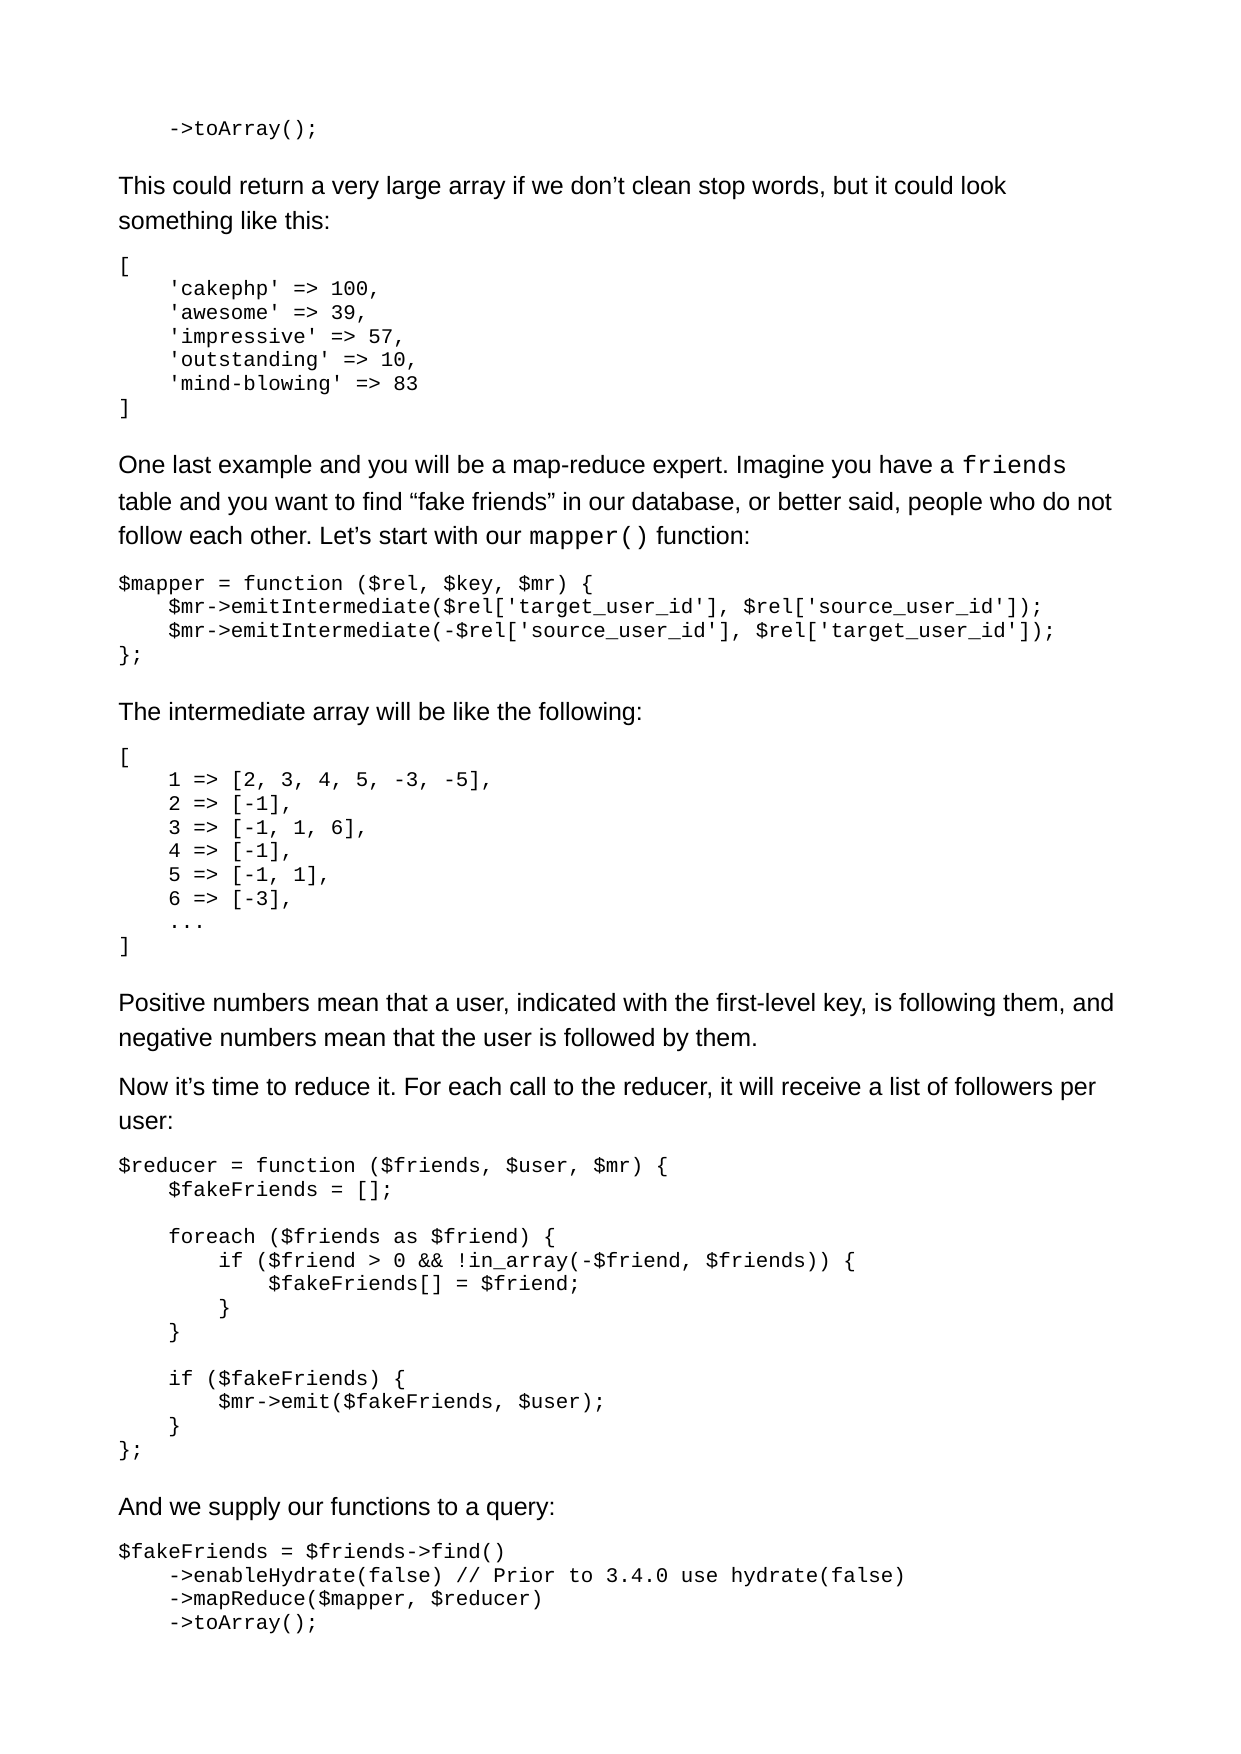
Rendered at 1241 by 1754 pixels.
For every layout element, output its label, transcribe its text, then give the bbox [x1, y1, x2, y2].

text }; [118, 1439, 1122, 1462]
text 'impressive' => 57, [118, 326, 1122, 349]
text $fakeFriends = []; [118, 1179, 1122, 1202]
text }; [118, 643, 1122, 667]
text } [118, 1297, 1122, 1321]
text $mr->emitIntermediate($rel['target_user_id'], $rel['source_user_id']); [118, 596, 1122, 620]
text 1 => [2, 3, 4, 5, -3, -5], [118, 769, 1122, 793]
text 'outstanding' => 10, [118, 349, 1122, 373]
text $mapper = function ($rel, $key, $mr) { [118, 573, 1122, 596]
text The intermediate array will be like the following: [118, 697, 1122, 725]
text 'cakephp' => 100, [118, 278, 1122, 302]
text } [118, 1321, 1122, 1344]
text Now it’s time to reduce it. For each call to the reducer, it will receive a list of followers per user: [118, 1072, 1122, 1135]
text 3 => [-1, 1, 6], [118, 817, 1122, 840]
text One last example and you will be a map-reduce expert. Imagine you have a friends table and you want to find “fake friends” in our database, or better said, people who do not follow each other. Let’s start with our mapper() function: [118, 450, 1122, 552]
text 4 => [-1], [118, 840, 1122, 864]
text ... [118, 911, 1122, 935]
text ] [118, 397, 1122, 420]
text $fakeFriends[] = $friend; [118, 1273, 1122, 1297]
text 5 => [-1, 1], [118, 864, 1122, 888]
text if ($fakeFriends) { [118, 1368, 1122, 1392]
text 6 => [-3], [118, 888, 1122, 911]
text 'awesome' => 39, [118, 302, 1122, 326]
text $fakeFriends = $friends->find() [118, 1541, 1122, 1565]
text 'mind-blowing' => 83 [118, 373, 1122, 397]
text ->toArray(); [118, 118, 1122, 142]
text ->enableHydrate(false) // Prior to 3.4.0 use hydrate(false) [118, 1565, 1122, 1588]
text ] [118, 935, 1122, 958]
text ->mapReduce($mapper, $reducer) [118, 1588, 1122, 1612]
text } [118, 1415, 1122, 1439]
text [ [118, 255, 1122, 278]
text if ($friend > 0 && !in_array(-$friend, $friends)) { [118, 1250, 1122, 1273]
text This could return a very large array if we don’t clean stop words, but it could look something like this: [118, 171, 1122, 234]
text $reducer = function ($friends, $user, $mr) { [118, 1155, 1122, 1179]
text [ [118, 746, 1122, 769]
text $mr->emitIntermediate(-$rel['source_user_id'], $rel['target_user_id']); [118, 620, 1122, 643]
text foreach ($friends as $friend) { [118, 1226, 1122, 1250]
text 2 => [-1], [118, 793, 1122, 817]
text ->toArray(); [118, 1612, 1122, 1636]
text And we supply our functions to a query: [118, 1492, 1122, 1521]
text $mr->emit($fakeFriends, $user); [118, 1392, 1122, 1415]
text Positive numbers mean that a user, indicated with the first-level key, is following them, and negative numbers mean that the user is followed by them. [118, 988, 1122, 1051]
